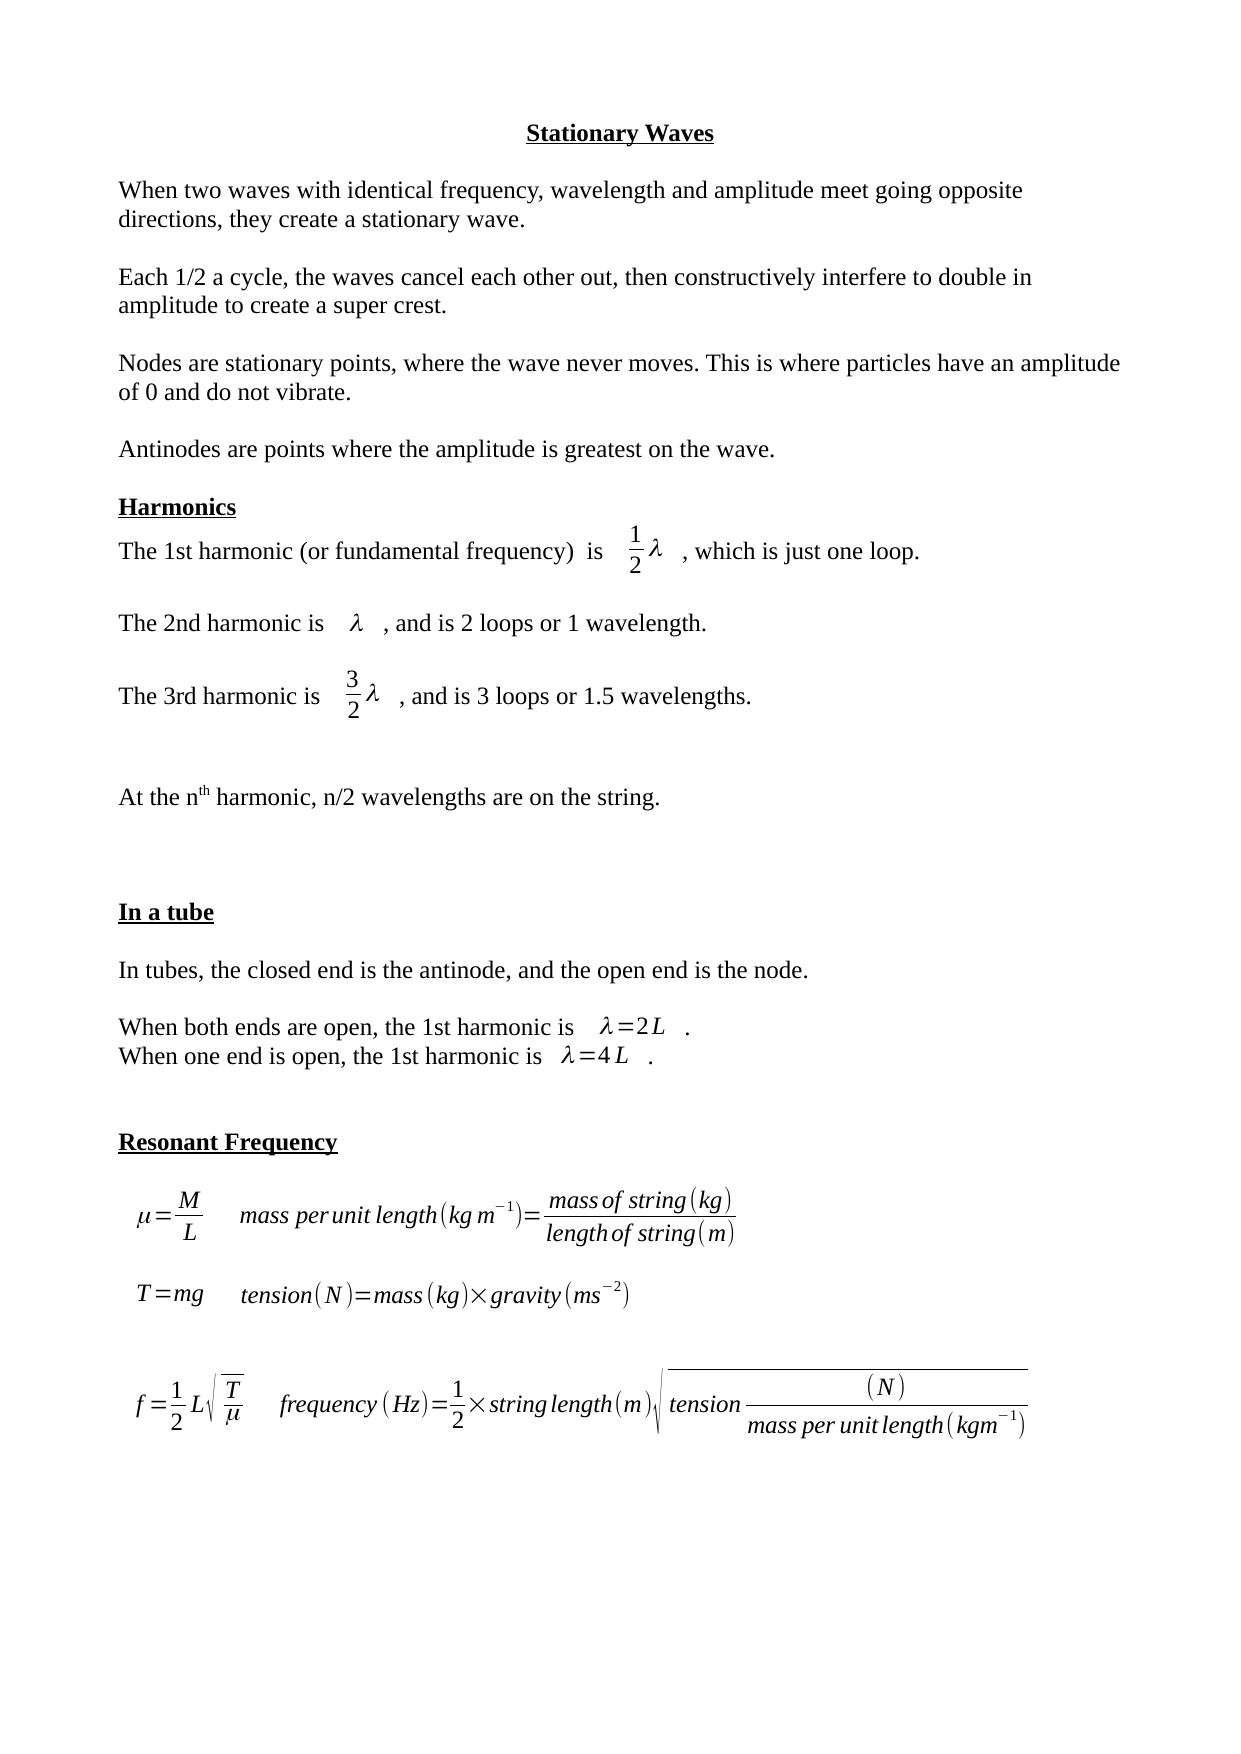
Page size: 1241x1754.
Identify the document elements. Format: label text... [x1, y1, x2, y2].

text Harmonics [118, 492, 1122, 521]
text Nodes are stationary points, where the wave never moves. This is where particles have an amplitude of 0 and do not vibrate. [118, 348, 1122, 406]
text Resonant Frequency [118, 1127, 1122, 1156]
text In a tube [118, 897, 1122, 926]
text Antinodes are points where the amplitude is greatest on the wave. [118, 434, 1122, 463]
text When one end is open, the 1st harmonic is. [118, 1041, 1122, 1070]
text The 3rd harmonic is , and is 3 loops or 1.5 wavelengths. [118, 666, 1122, 725]
text Stationary Waves [118, 118, 1122, 147]
text The 2nd harmonic is , and is 2 loops or 1 wavelength. [118, 608, 1122, 637]
text The 1st harmonic (or fundamental frequency) is , which is just one loop. [118, 521, 1122, 579]
text At the nth harmonic, n/2 wavelengths are on the string. [118, 782, 1122, 811]
text Each 1/2 a cycle, the waves cancel each other out, then constructively interfere to double in amplitude to create a super crest. [118, 262, 1122, 319]
text In tubes, the closed end is the antinode, and the open end is the node. [118, 955, 1122, 983]
text When two waves with identical frequency, wavelength and amplitude meet going opposite directions, they create a stationary wave. [118, 176, 1122, 233]
text When both ends are open, the 1st harmonic is . [118, 1012, 1122, 1041]
